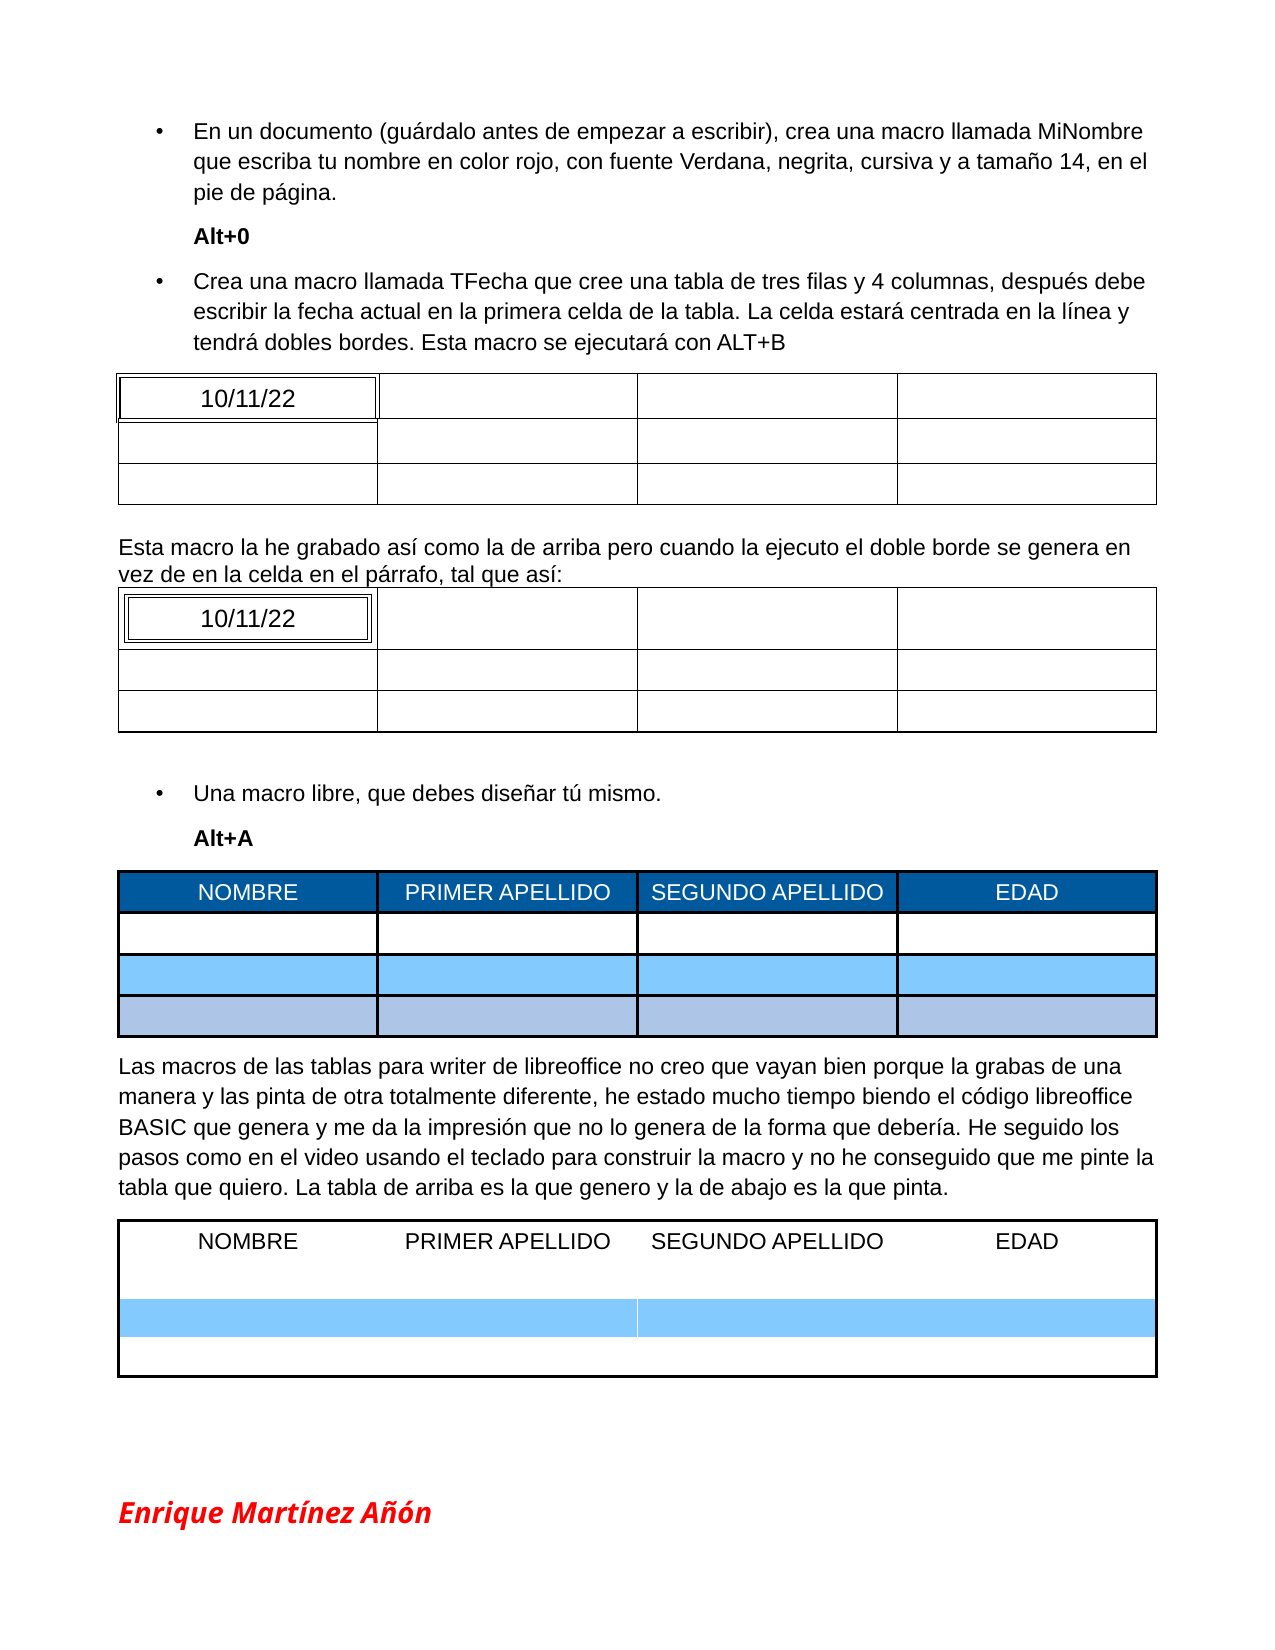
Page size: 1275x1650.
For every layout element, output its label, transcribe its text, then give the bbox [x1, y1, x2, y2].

table_cell [899, 956, 1155, 994]
table_header [638, 374, 897, 418]
list Alt+A [156, 825, 1157, 851]
table_cell [638, 650, 897, 690]
table_header [378, 588, 637, 649]
list En un documento (guárdalo antes de empezar a escribir), crea una macro llamada MiNombre que escriba tu nombre en color rojo, con fuente Verdana, negrita, cursiva y a tamaño 14, en el pie de página. [156, 118, 1157, 205]
table_header 10/11/22 [118, 374, 378, 418]
table_header EDAD [897, 1222, 1155, 1260]
table_cell [899, 997, 1155, 1035]
table_cell [378, 650, 637, 690]
table_cell [899, 914, 1155, 952]
table_cell [379, 956, 636, 994]
table_cell [638, 464, 897, 504]
table_header [898, 588, 1156, 649]
table_cell [379, 914, 636, 952]
table_cell [378, 1337, 637, 1375]
table_header PRIMER APELLIDO [379, 873, 636, 911]
table_cell [120, 1337, 378, 1375]
table_cell [378, 691, 637, 731]
table_cell [119, 464, 377, 504]
table_header PRIMER APELLIDO [378, 1222, 637, 1260]
table_header NOMBRE [120, 1222, 378, 1260]
table_cell [897, 1299, 1155, 1337]
table_header EDAD [899, 873, 1155, 911]
table_cell [379, 997, 636, 1035]
table_cell [120, 997, 376, 1035]
table_header 10/11/22 [119, 588, 377, 649]
list Crea una macro llamada TFecha que cree una tabla de tres filas y 4 columnas, después debe escribir la fecha actual en la primera celda de la tabla. La celda estará centrada en la línea y tendrá dobles bordes. Esta macro se ejecutará con ALT+B [156, 268, 1157, 355]
table_header [380, 374, 637, 418]
table_cell [897, 1337, 1155, 1375]
table_cell [639, 914, 896, 952]
table_cell [638, 691, 897, 731]
table_header SEGUNDO APELLIDO [638, 1222, 897, 1260]
table_cell [897, 1260, 1155, 1298]
table_cell [638, 1337, 897, 1375]
table_header NOMBRE [120, 873, 376, 911]
table_cell [898, 650, 1156, 690]
table_cell [898, 419, 1156, 463]
table_cell [638, 1260, 897, 1298]
text Esta macro la he grabado así como la de arriba pero cuando la ejecuto el doble borde se genera en vez de en la celda en el párrafo, tal que así: [118, 534, 1157, 587]
table_cell [120, 956, 376, 994]
table_cell [119, 423, 377, 463]
table_cell [119, 691, 377, 731]
list Alt+0 [156, 223, 1157, 250]
table_cell [120, 1260, 378, 1298]
table_header [898, 374, 1156, 418]
list Una macro libre, que debes diseñar tú mismo. [156, 780, 1157, 806]
table_cell [120, 914, 376, 952]
table_cell [638, 1299, 897, 1337]
text Las macros de las tablas para writer de libreoffice no creo que vayan bien porque la grabas de una manera y las pinta de otra totalmente diferente, he estado mucho tiempo biendo el código libreoffice BASIC que genera y me da la impresión que no lo genera de la forma que debería. He seguido los pasos como en el video usando el teclado para construir la macro y no he conseguido que me pinte la tabla que quiero. La tabla de arriba es la que genero y la de abajo es la que pinta. [118, 1053, 1157, 1200]
table_cell [120, 1299, 378, 1337]
table_cell [119, 650, 377, 690]
table_cell [378, 419, 637, 463]
table_cell [638, 419, 897, 463]
table_cell [639, 997, 896, 1035]
table_cell [378, 1299, 637, 1337]
table_cell [639, 956, 896, 994]
table_cell [898, 691, 1156, 731]
table_header [638, 588, 897, 649]
table_cell [378, 1260, 637, 1298]
table_cell [898, 464, 1156, 504]
table_cell [378, 464, 637, 504]
table_header SEGUNDO APELLIDO [639, 873, 896, 911]
